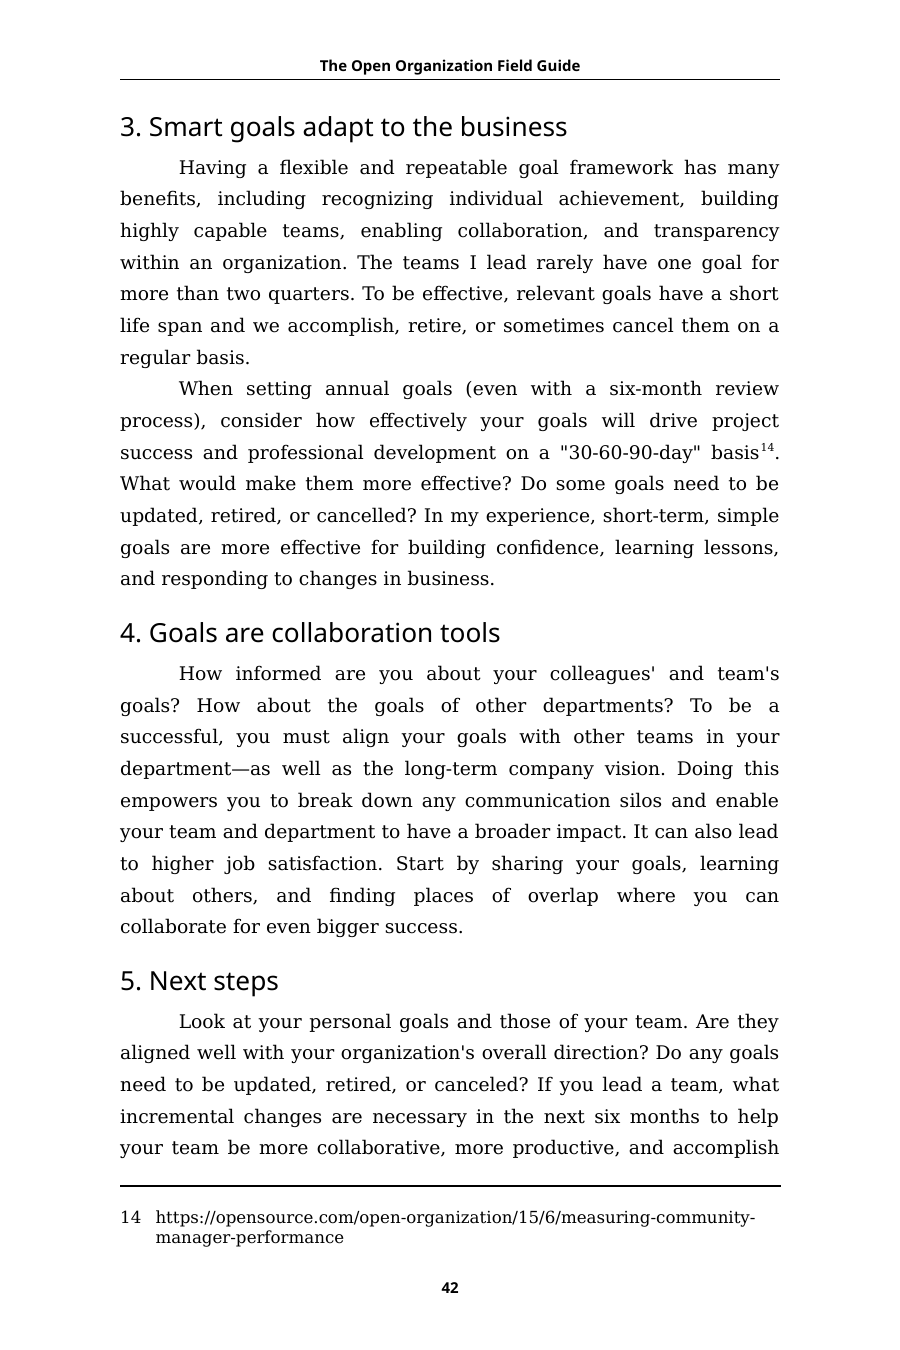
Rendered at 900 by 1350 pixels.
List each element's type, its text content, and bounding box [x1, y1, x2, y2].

subtitle 4. Goals are collaboration tools [120, 615, 780, 650]
text When setting annual goals (even with a six-month review process), consider how effectively your goals will drive project success and professional development on a "30-60-90-day" basis. What would make them more effective? Do some goals need to be updated, retired, or cancelled? In my experience, short-term, simple goals are more effective for building confidence, learning lessons, and responding to changes in business. [120, 378, 780, 590]
text Having a flexible and repeatable goal framework has many benefits, including recognizing individual achievement, building highly capable teams, enabling collaboration, and transparency within an organization. The teams I lead rarely have one goal for more than two quarters. To be effective, relevant goals have a short life span and we accomplish, retire, or sometimes cancel them on a regular basis. [120, 157, 780, 369]
text https://opensource.com/open-organization/15/6/measuring-community-manager-performance [120, 1208, 780, 1247]
subtitle 3. Smart goals adapt to the business [120, 108, 780, 144]
text Look at your personal goals and those of your team. Are they aligned well with your organization's overall direction? Do any goals need to be updated, retired, or canceled? If you lead a team, what incremental changes are necessary in the next six months to help your team be more collaborative, more productive, and accomplish [120, 1011, 780, 1159]
text How informed are you about your colleagues' and team's goals? How about the goals of other departments? To be a successful, you must align your goals with other teams in your department—as well as the long-term company vision. Doing this empowers you to break down any communication silos and enable your team and department to have a broader impact. It can also lead to higher job satisfaction. Start by sharing your goals, learning about others, and finding places of overlap where you can collaborate for even bigger success. [120, 663, 780, 938]
subtitle 5. Next steps [120, 962, 780, 998]
